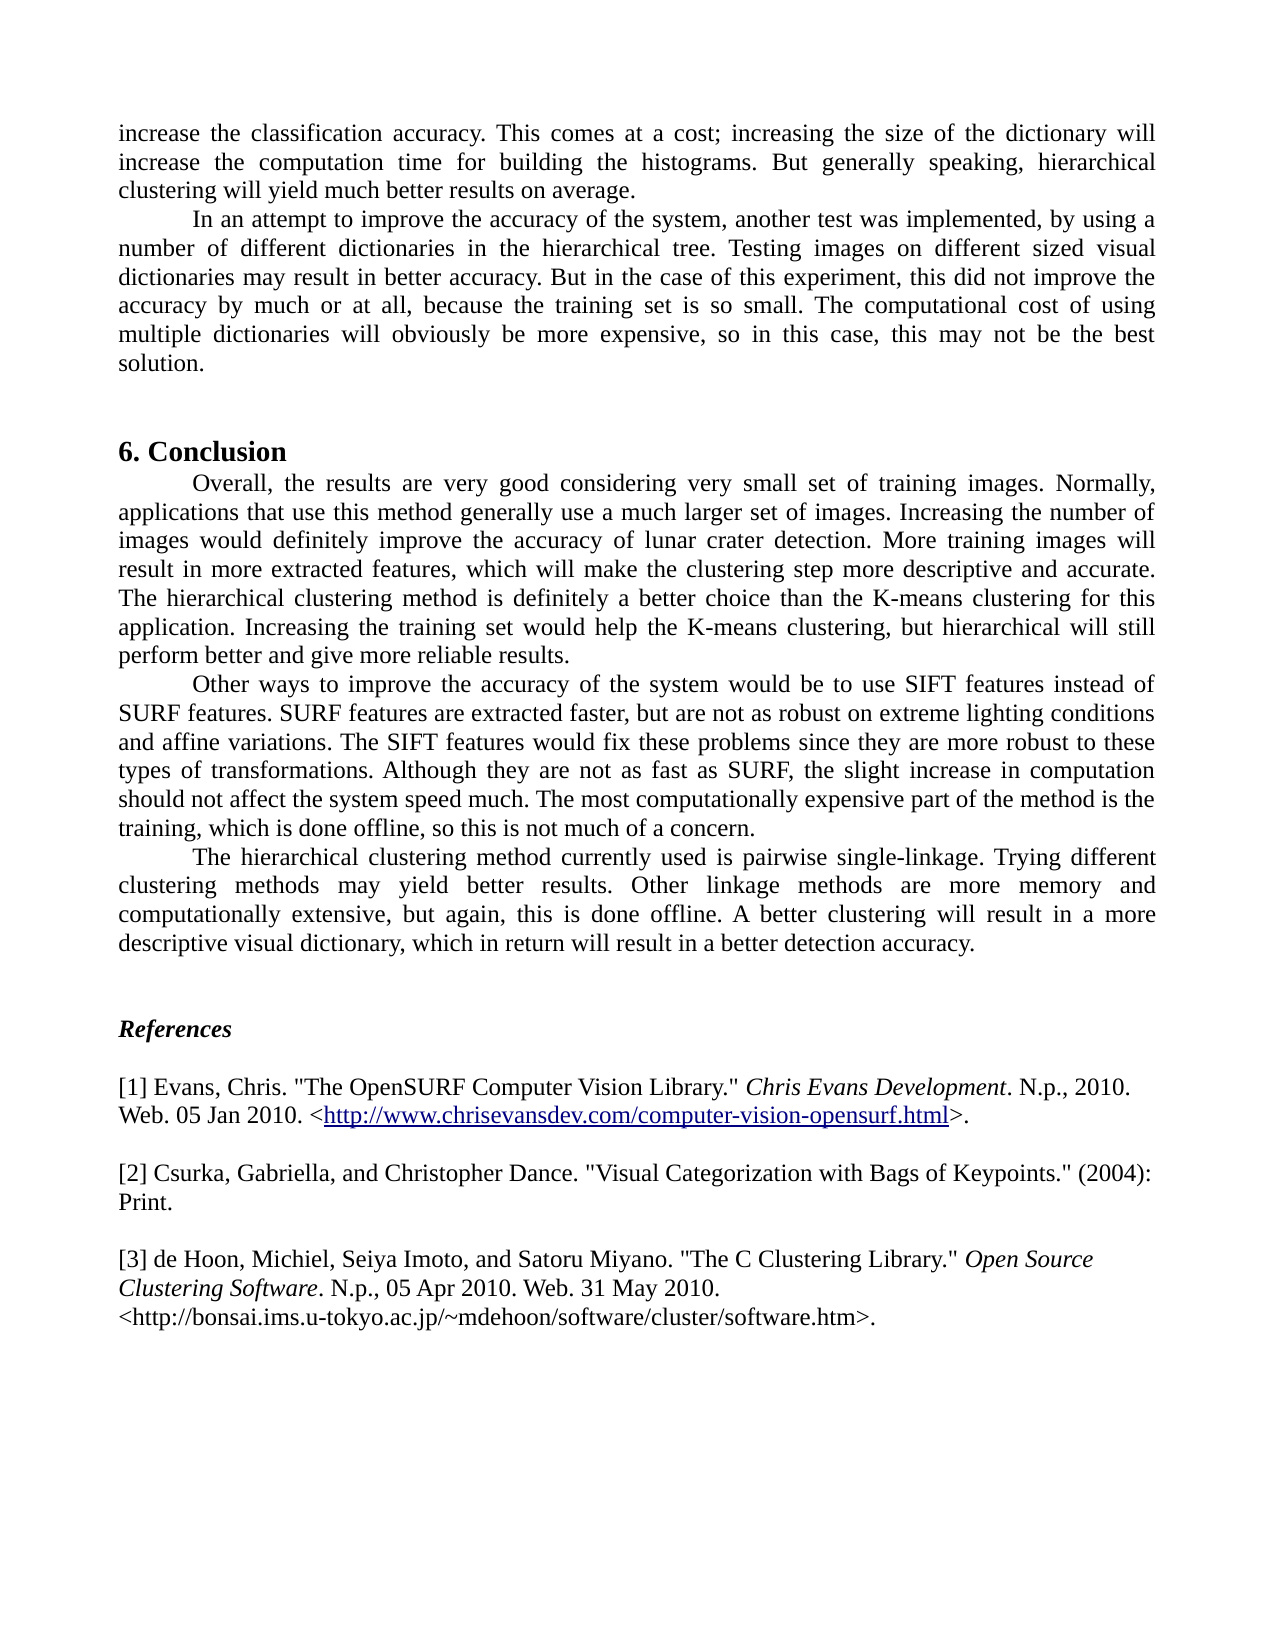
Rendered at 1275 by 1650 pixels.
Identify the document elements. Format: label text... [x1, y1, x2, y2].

text Overall, the results are very good considering very small set of training images. Normally, applications that use this method generally use a much larger set of images. Increasing the number of images would definitely improve the accuracy of lunar crater detection. More training images will result in more extracted features, which will make the clustering step more descriptive and accurate. The hierarchical clustering method is definitely a better choice than the K-means clustering for this application. Increasing the training set would help the K-means clustering, but hierarchical will still perform better and give more reliable results. [118, 468, 1157, 669]
text In an attempt to improve the accuracy of the system, another test was implemented, by using a number of different dictionaries in the hierarchical tree. Testing images on different sized visual dictionaries may result in better accuracy. But in the case of this experiment, this did not improve the accuracy by much or at all, because the training set is so small. The computational cost of using multiple dictionaries will obviously be more expensive, so in this case, this may not be the best solution. [118, 204, 1157, 377]
text References [118, 1014, 1157, 1043]
text [2] Csurka, Gabriella, and Christopher Dance. "Visual Categorization with Bags of Keypoints." (2004): Print. [118, 1158, 1157, 1215]
text increase the classification accuracy. This comes at a cost; increasing the size of the dictionary will increase the computation time for building the histograms. But generally speaking, hierarchical clustering will yield much better results on average. [118, 118, 1157, 204]
text The hierarchical clustering method currently used is pairwise single-linkage. Trying different clustering methods may yield better results. Other linkage methods are more memory and computationally extensive, but again, this is done offline. A better clustering will result in a more descriptive visual dictionary, which in return will result in a better detection accuracy. [118, 842, 1157, 957]
text Other ways to improve the accuracy of the system would be to use SIFT features instead of SURF features. SURF features are extracted faster, but are not as robust on extreme lighting conditions and affine variations. The SIFT features would fix these problems since they are more robust to these types of transformations. Although they are not as fast as SURF, the slight increase in computation should not affect the system speed much. The most computationally expensive part of the method is the training, which is done offline, so this is not much of a concern. [118, 669, 1157, 842]
text [3] de Hoon, Michiel, Seiya Imoto, and Satoru Miyano. "The C Clustering Library." Open Source Clustering Software. N.p., 05 Apr 2010. Web. 31 May 2010. <http://bonsai.ims.u-tokyo.ac.jp/~mdehoon/software/cluster/software.htm>. [118, 1244, 1157, 1330]
text [1] Evans, Chris. "The OpenSURF Computer Vision Library." Chris Evans Development. N.p., 2010. Web. 05 Jan 2010. <http://www.chrisevansdev.com/computer-vision-opensurf.html>. [118, 1072, 1157, 1129]
text 6. Conclusion [118, 434, 1157, 468]
